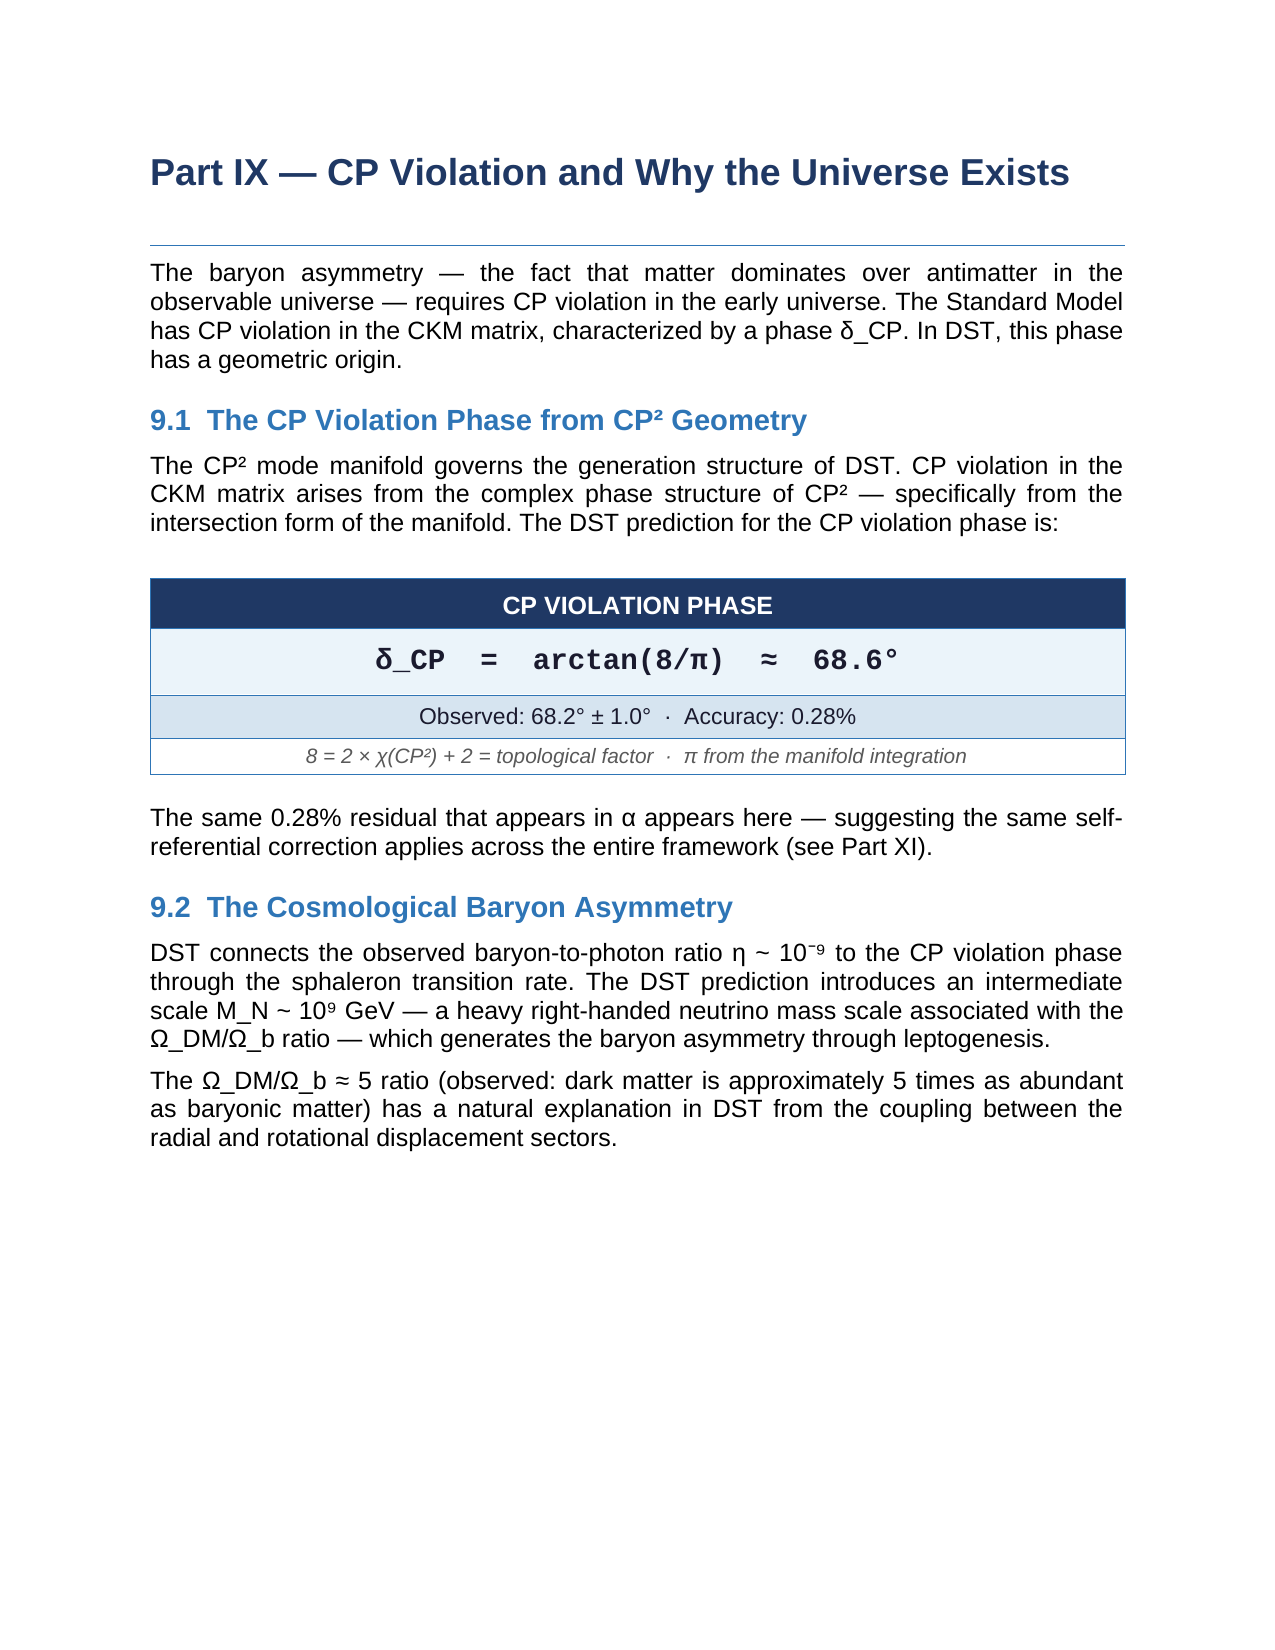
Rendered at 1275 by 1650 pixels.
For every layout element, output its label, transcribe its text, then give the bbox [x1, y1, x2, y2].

table_cell 8 = 2 × χ(CP²) + 2 = topological factor · π from the manifold integration [151, 739, 1125, 774]
text The baryon asymmetry — the fact that matter dominates over antimatter in the observable universe — requires CP violation in the early universe. The Standard Model has CP violation in the CKM matrix, characterized by a phase δ_CP. In DST, this phase has a geometric origin. [150, 258, 1125, 373]
text The Ω_DM/Ω_b ≈ 5 ratio (observed: dark matter is approximately 5 times as abundant as baryonic matter) has a natural explanation in DST from the coupling between the radial and rotational displacement sectors. [150, 1066, 1125, 1152]
table_cell δ_CP = arctan(8/π) ≈ 68.6° [151, 629, 1125, 694]
text The CP² mode manifold governs the generation structure of DST. CP violation in the CKM matrix arises from the complex phase structure of CP² — specifically from the intersection form of the manifold. The DST prediction for the CP violation phase is: [150, 451, 1125, 537]
table_header CP VIOLATION PHASE [151, 579, 1125, 628]
subtitle Part IX — CP Violation and Why the Universe Exists [150, 150, 1125, 193]
table_cell Observed: 68.2° ± 1.0° · Accuracy: 0.28% [151, 696, 1125, 738]
text DST connects the observed baryon-to-photon ratio η ~ 10⁻⁹ to the CP violation phase through the sphaleron transition rate. The DST prediction introduces an intermediate scale M_N ~ 10⁹ GeV — a heavy right-handed neutrino mass scale associated with the Ω_DM/Ω_b ratio — which generates the baryon asymmetry through leptogenesis. [150, 938, 1125, 1053]
subtitle 9.2 The Cosmological Baryon Asymmetry [150, 890, 1125, 923]
subtitle 9.1 The CP Violation Phase from CP² Geometry [150, 402, 1125, 436]
text The same 0.28% residual that appears in α appears here — suggesting the same self-referential correction applies across the entire framework (see Part XI). [150, 803, 1125, 861]
